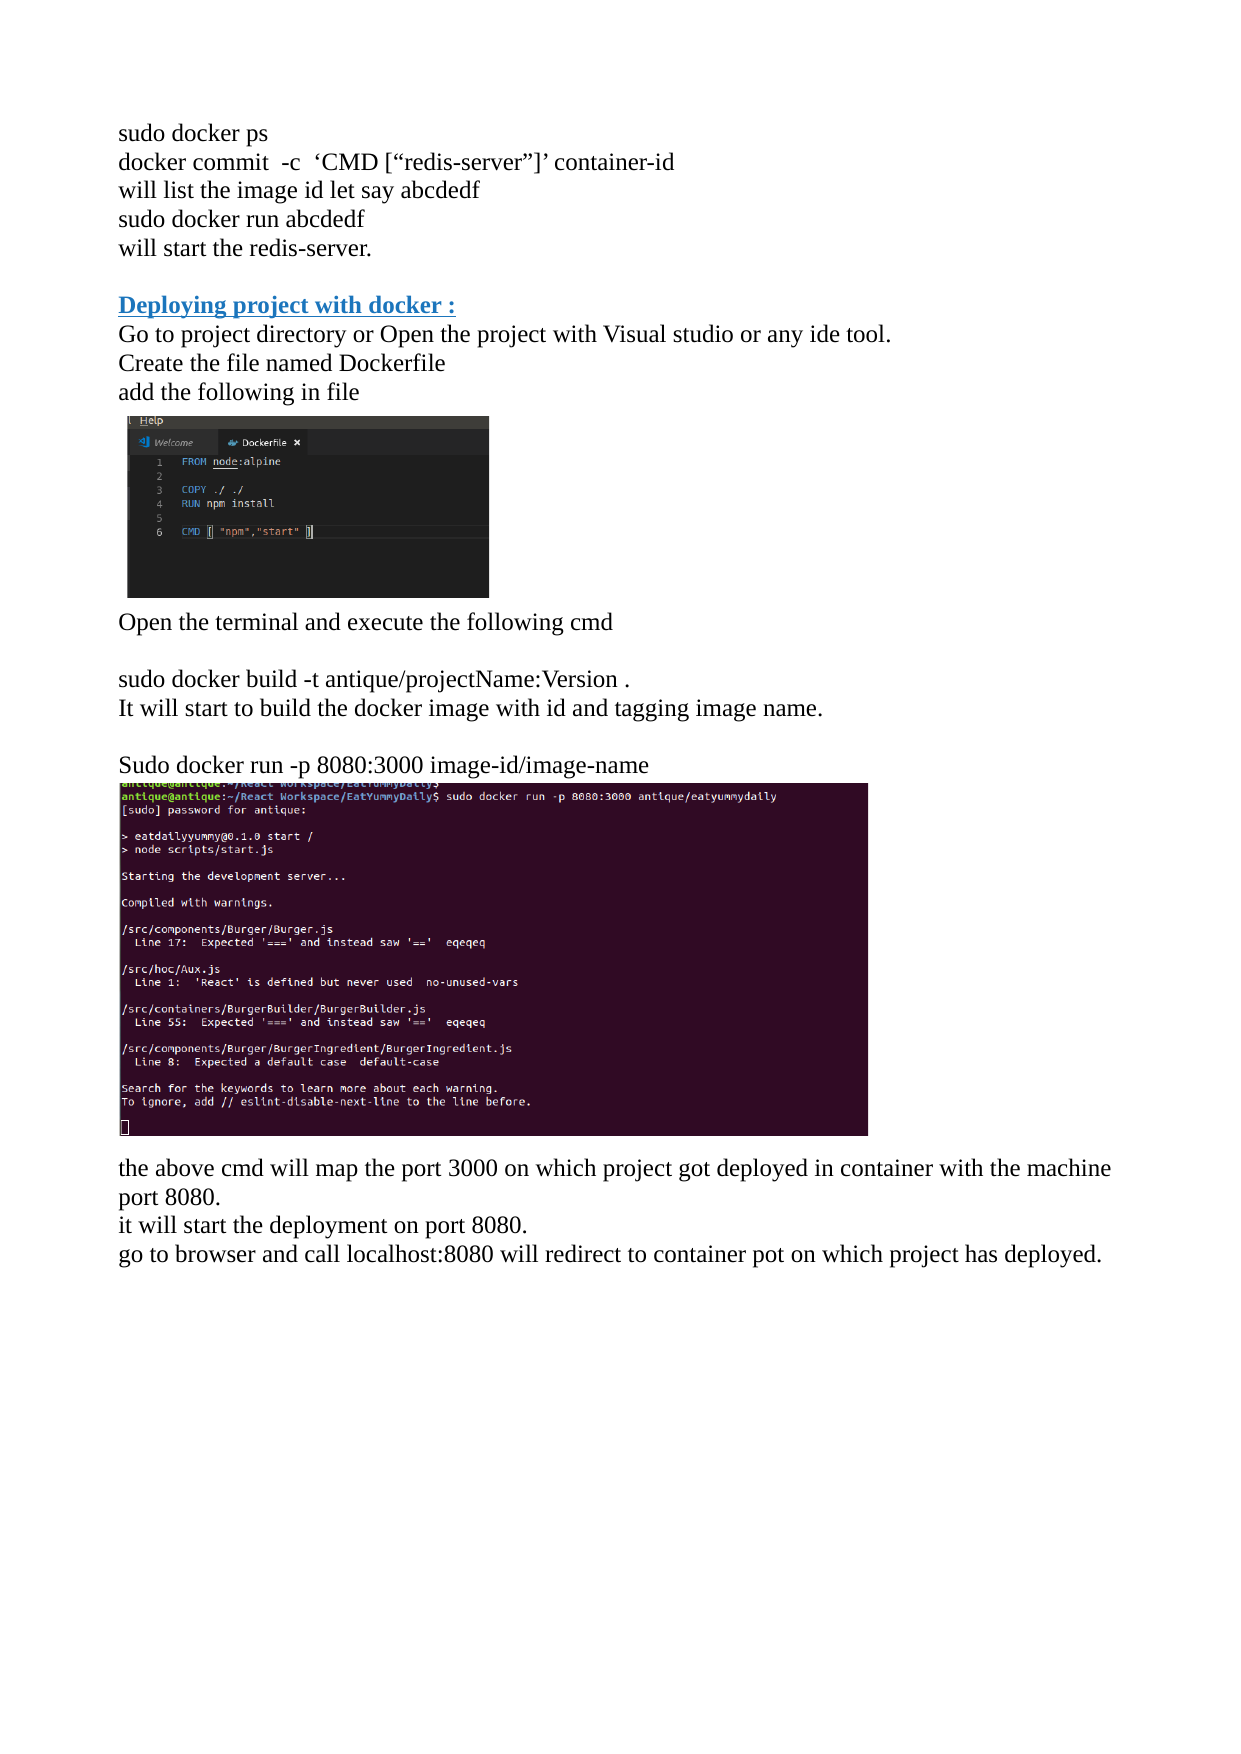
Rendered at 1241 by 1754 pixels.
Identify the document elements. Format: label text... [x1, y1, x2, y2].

text the above cmd will map the port 3000 on which project got deployed in container with the machine port 8080. [118, 1153, 1122, 1211]
text Create the file named Dockerfile [118, 348, 1122, 377]
text it will start the deployment on port 8080. [118, 1211, 1122, 1239]
text go to browser and call localhost:8080 will redirect to container pot on which project has deployed. [118, 1239, 1122, 1268]
text sudo docker run abcdedf [118, 204, 1122, 233]
picture [127, 416, 490, 598]
text will start the redis-server. [118, 233, 1122, 262]
text add the following in file [118, 377, 1122, 406]
text Sudo docker run -p 8080:3000 image-id/image-name [118, 751, 1122, 779]
picture [119, 783, 869, 1136]
text docker commit -c ‘CMD [“redis-server”]’ container-id [118, 147, 1122, 176]
text Open the terminal and execute the following cmd [118, 607, 1122, 636]
text Go to project directory or Open the project with Visual studio or any ide tool. [118, 319, 1122, 348]
text It will start to build the docker image with id and tagging image name. [118, 693, 1122, 722]
text sudo docker build -t antique/projectName:Version . [118, 664, 1122, 693]
text Deploying project with docker : [118, 291, 1122, 319]
text sudo docker ps [118, 118, 1122, 147]
text will list the image id let say abcdedf [118, 176, 1122, 204]
